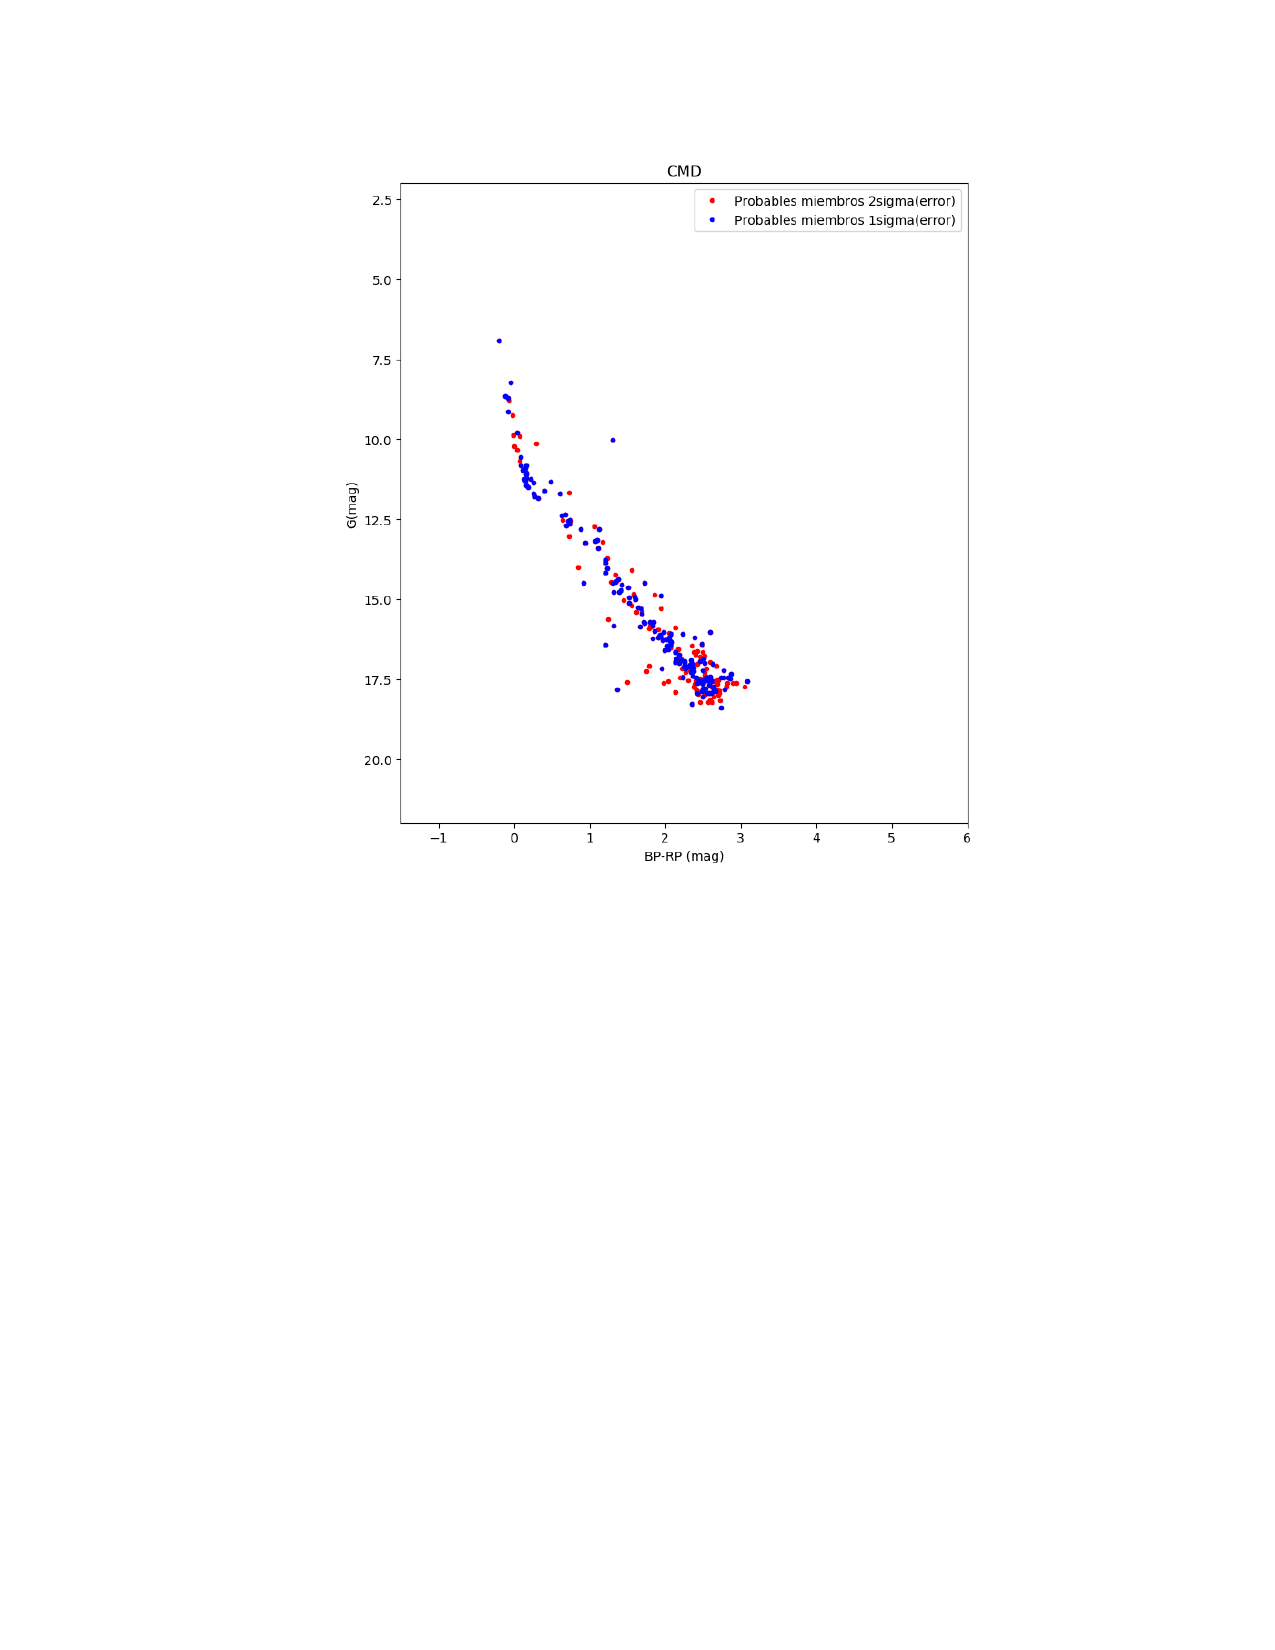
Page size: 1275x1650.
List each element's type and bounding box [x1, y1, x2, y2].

picture [309, 84, 1039, 914]
